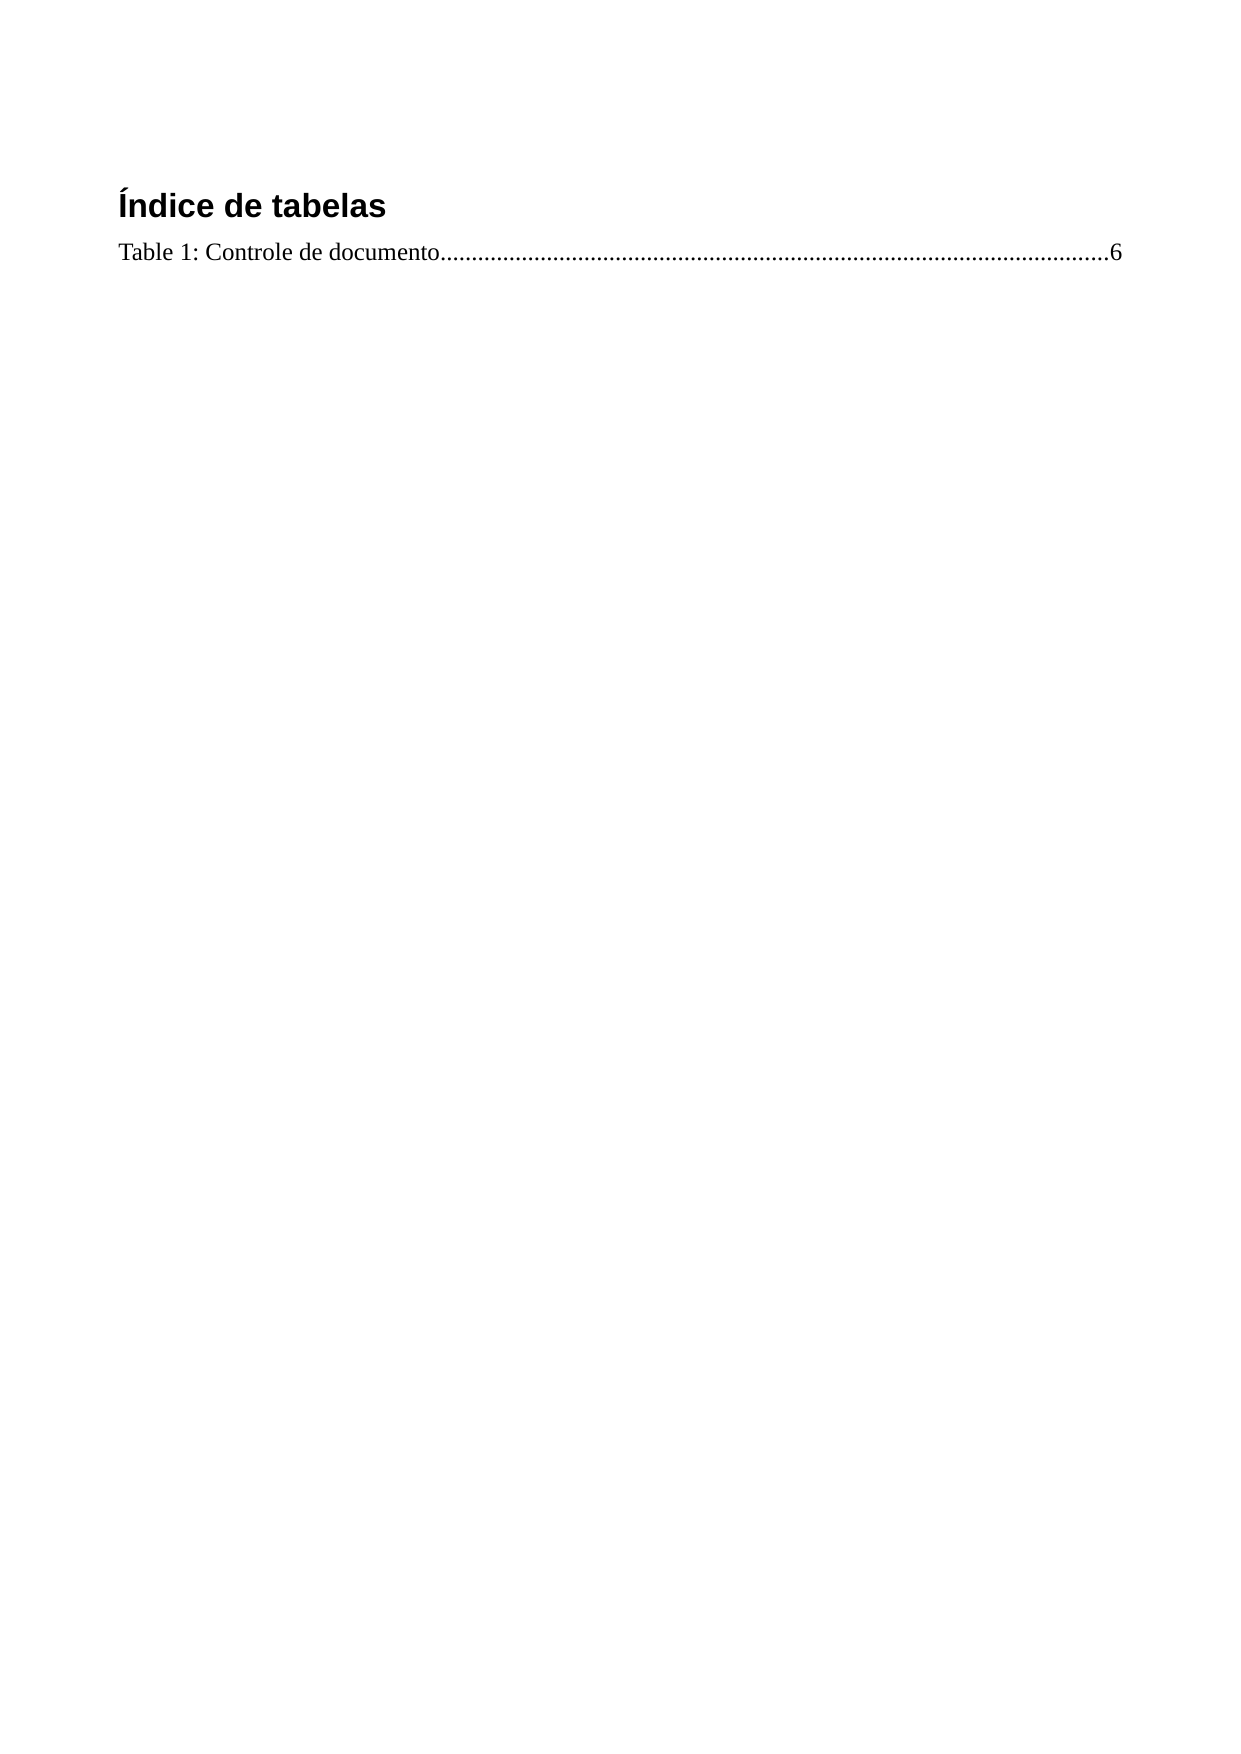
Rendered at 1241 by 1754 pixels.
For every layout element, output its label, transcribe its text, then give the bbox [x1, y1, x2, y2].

text Table 1: Controle de documento 6 [118, 237, 1122, 266]
subtitle Índice de tabelas [118, 186, 1122, 225]
